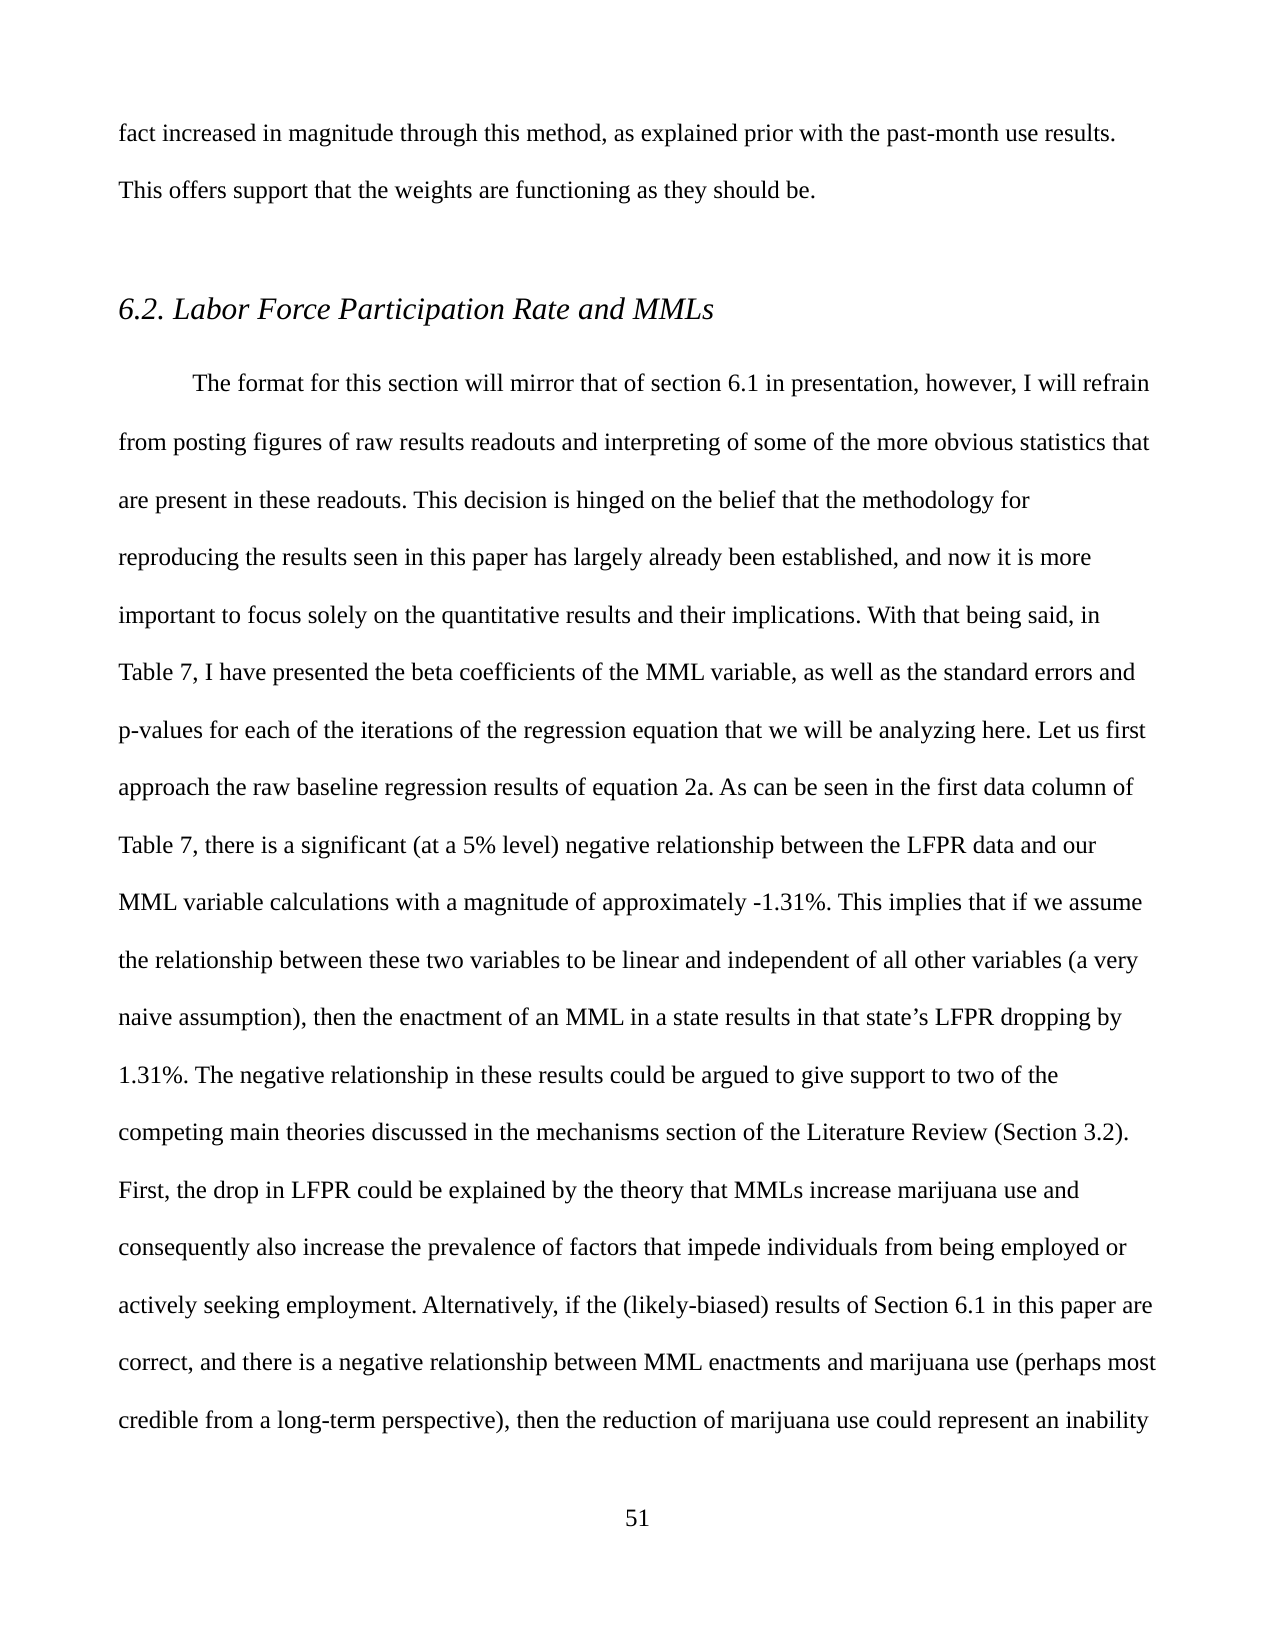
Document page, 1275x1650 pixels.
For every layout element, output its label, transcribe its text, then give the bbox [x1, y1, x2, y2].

text The format for this section will mirror that of section 6.1 in presentation, however, I will refrain from posting figures of raw results readouts and interpreting of some of the more obvious statistics that are present in these readouts. This decision is hinged on the belief that the methodology for reproducing the results seen in this paper has largely already been established, and now it is more important to focus solely on the quantitative results and their implications. With that being said, in Table 7, I have presented the beta coefficients of the MML variable, as well as the standard errors and p-values for each of the iterations of the regression equation that we will be analyzing here. Let us first approach the raw baseline regression results of equation 2a. As can be seen in the first data column of Table 7, there is a significant (at a 5% level) negative relationship between the LFPR data and our MML variable calculations with a magnitude of approximately -1.31%. This implies that if we assume the relationship between these two variables to be linear and independent of all other variables (a very naive assumption), then the enactment of an MML in a state results in that state’s LFPR dropping by 1.31%. The negative relationship in these results could be argued to give support to two of the competing main theories discussed in the mechanisms section of the Literature Review (Section 3.2). First, the drop in LFPR could be explained by the theory that MMLs increase marijuana use and consequently also increase the prevalence of factors that impede individuals from being employed or actively seeking employment. Alternatively, if the (likely-biased) results of Section 6.1 in this paper are correct, and there is a negative relationship between MML enactments and marijuana use (perhaps most credible from a long-term perspective), then the reduction of marijuana use could represent an inability [118, 362, 1157, 1433]
text fact increased in magnitude through this method, as explained prior with the past-month use results. This offers support that the weights are functioning as they should be. [118, 118, 1157, 204]
text 6.2. Labor Force Participation Rate and MMLs [118, 291, 1157, 327]
